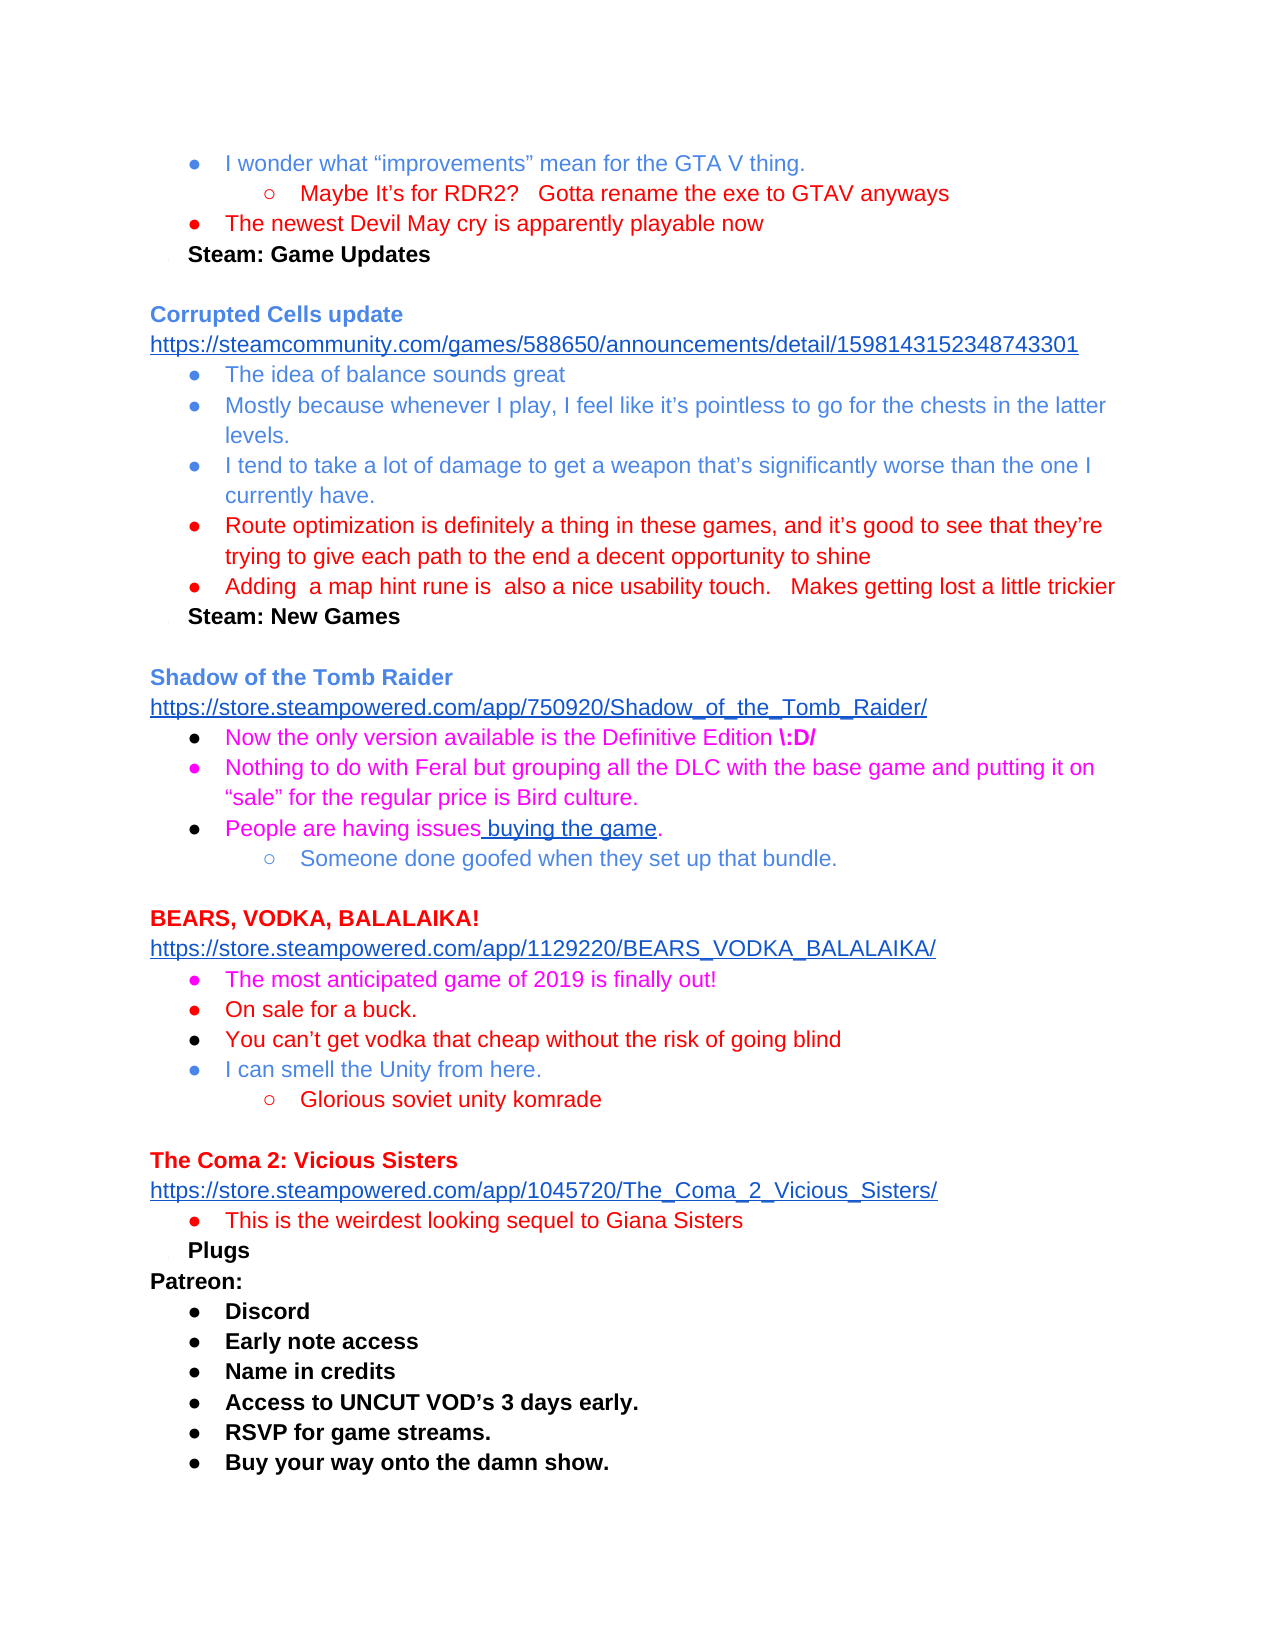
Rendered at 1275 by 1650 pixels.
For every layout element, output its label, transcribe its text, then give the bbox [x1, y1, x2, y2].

text https://store.steampowered.com/app/1129220/BEARS_VODKA_BALALAIKA/ [150, 935, 1125, 962]
list Access to UNCUT VOD’s 3 days early. [187, 1388, 1125, 1415]
text BEARS, VODKA, BALALAIKA! [150, 905, 1125, 932]
list Discord [187, 1298, 1125, 1324]
list Early note access [187, 1328, 1125, 1354]
list I tend to take a lot of damage to get a weapon that’s significantly worse than the one I currently have. [187, 452, 1125, 509]
list I wonder what “improvements” mean for the GTA V thing. [187, 150, 1125, 176]
text Patreon: [150, 1268, 1125, 1294]
text Shadow of the Tomb Raider [150, 663, 1125, 690]
list Route optimization is definitely a thing in these games, and it’s good to see that they’re trying to give each path to the end a decent opportunity to shine [187, 512, 1125, 569]
list RSVP for game streams. [187, 1419, 1125, 1445]
text https://steamcommunity.com/games/588650/announcements/detail/1598143152348743301 [150, 331, 1125, 358]
list Someone done goofed when they set up that bundle. [262, 845, 1125, 871]
list The newest Devil May cry is apparently playable now [187, 210, 1125, 237]
list Nothing to do with Feral but grouping all the DLC with the base game and putting it on “sale” for the regular price is Bird culture. [187, 754, 1125, 811]
list The idea of balance sounds great [187, 361, 1125, 388]
list People are having issues buying the game. [187, 814, 1125, 841]
list Buy your way onto the damn show. [187, 1449, 1125, 1475]
list Adding a map hint rune is also a nice usability touch. Makes getting lost a little trickier [187, 573, 1125, 599]
list I can smell the Unity from here. [187, 1056, 1125, 1083]
list The most anticipated game of 2019 is finally out! [187, 966, 1125, 992]
text The Coma 2: Vicious Sisters [150, 1147, 1125, 1173]
text Plugs [150, 1237, 1125, 1264]
text Steam: Game Updates [150, 241, 1125, 267]
list Now the only version available is the Definitive Edition \:D/ [187, 724, 1125, 750]
list Mostly because whenever I play, I feel like it’s pointless to go for the chests in the latter levels. [187, 392, 1125, 448]
list Name in credits [187, 1358, 1125, 1385]
list Glorious soviet unity komrade [262, 1086, 1125, 1113]
list On sale for a buck. [187, 996, 1125, 1022]
text https://store.steampowered.com/app/1045720/The_Coma_2_Vicious_Sisters/ [150, 1177, 1125, 1203]
list This is the weirdest looking sequel to Giana Sisters [187, 1207, 1125, 1234]
text Steam: New Games [150, 603, 1125, 629]
list You can’t get vodka that cheap without the risk of going blind [187, 1026, 1125, 1052]
text Corrupted Cells update [150, 301, 1125, 327]
list Maybe It’s for RDR2? Gotta rename the exe to GTAV anyways [262, 180, 1125, 207]
text https://store.steampowered.com/app/750920/Shadow_of_the_Tomb_Raider/ [150, 694, 1125, 720]
